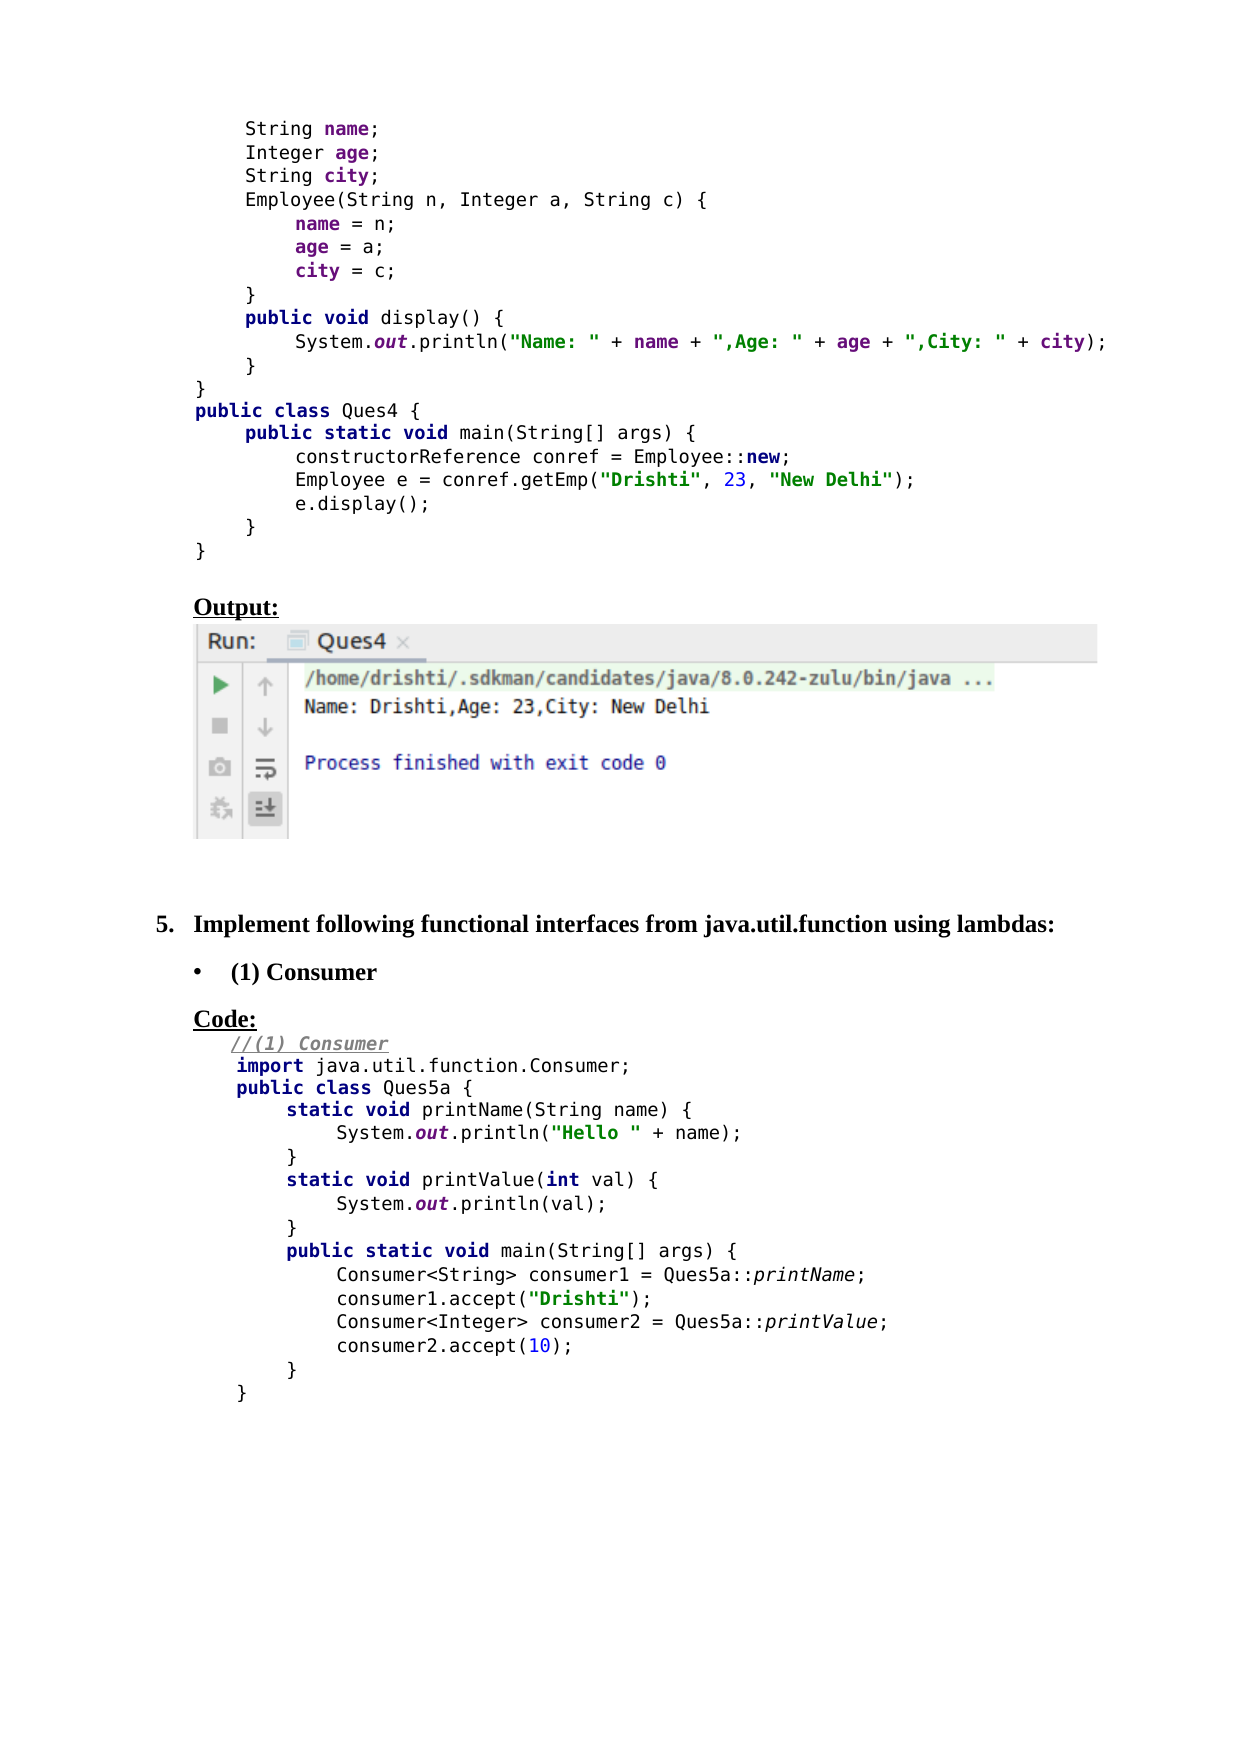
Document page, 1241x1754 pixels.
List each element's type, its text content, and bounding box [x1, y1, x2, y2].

text constructorReference conref = Employee::new; [195, 446, 1122, 469]
text name = n; [195, 213, 1122, 236]
text } [195, 378, 1122, 400]
text } [195, 517, 1122, 540]
text Consumer<String> consumer1 = Ques5a::printName; [236, 1264, 1122, 1288]
text Employee e = conref.getEmp("Drishti", 23, "New Delhi"); [195, 469, 1122, 493]
text } [195, 354, 1122, 378]
text public class Ques4 { [195, 400, 1122, 422]
list (1) Consumer [193, 957, 1122, 985]
text e.display(); [195, 493, 1122, 517]
picture [192, 624, 1098, 839]
list Output: [156, 592, 1122, 620]
list //(1) Consumer [193, 1033, 1122, 1055]
text age = a; [195, 236, 1122, 260]
list Implement following functional interfaces from java.util.function using lambdas: [156, 909, 1122, 938]
text } [236, 1217, 1122, 1240]
text System.out.println("Hello " + name); [236, 1122, 1122, 1146]
text Consumer<Integer> consumer2 = Ques5a::printValue; [236, 1311, 1122, 1335]
text } [195, 540, 1122, 562]
text public void display() { [195, 307, 1122, 331]
text String city; [195, 165, 1122, 189]
text } [236, 1359, 1122, 1382]
text city = c; [195, 260, 1122, 284]
text } [236, 1382, 1122, 1404]
text consumer2.accept(10); [236, 1335, 1122, 1359]
text System.out.println("Name: " + name + ",Age: " + age + ",City: " + city); [195, 331, 1122, 354]
text static void printName(String name) { [236, 1098, 1122, 1122]
list Code: [156, 1004, 1122, 1033]
text System.out.println(val); [236, 1193, 1122, 1217]
text Integer age; [195, 142, 1122, 165]
text } [195, 284, 1122, 307]
text public class Ques5a { [236, 1077, 1122, 1098]
text Employee(String n, Integer a, String c) { [195, 189, 1122, 213]
text } [236, 1146, 1122, 1169]
text import java.util.function.Consumer; [236, 1055, 1122, 1077]
text public static void main(String[] args) { [195, 422, 1122, 446]
text public static void main(String[] args) { [236, 1240, 1122, 1264]
text static void printValue(int val) { [236, 1169, 1122, 1193]
text consumer1.accept("Drishti"); [236, 1288, 1122, 1311]
text String name; [195, 118, 1122, 142]
